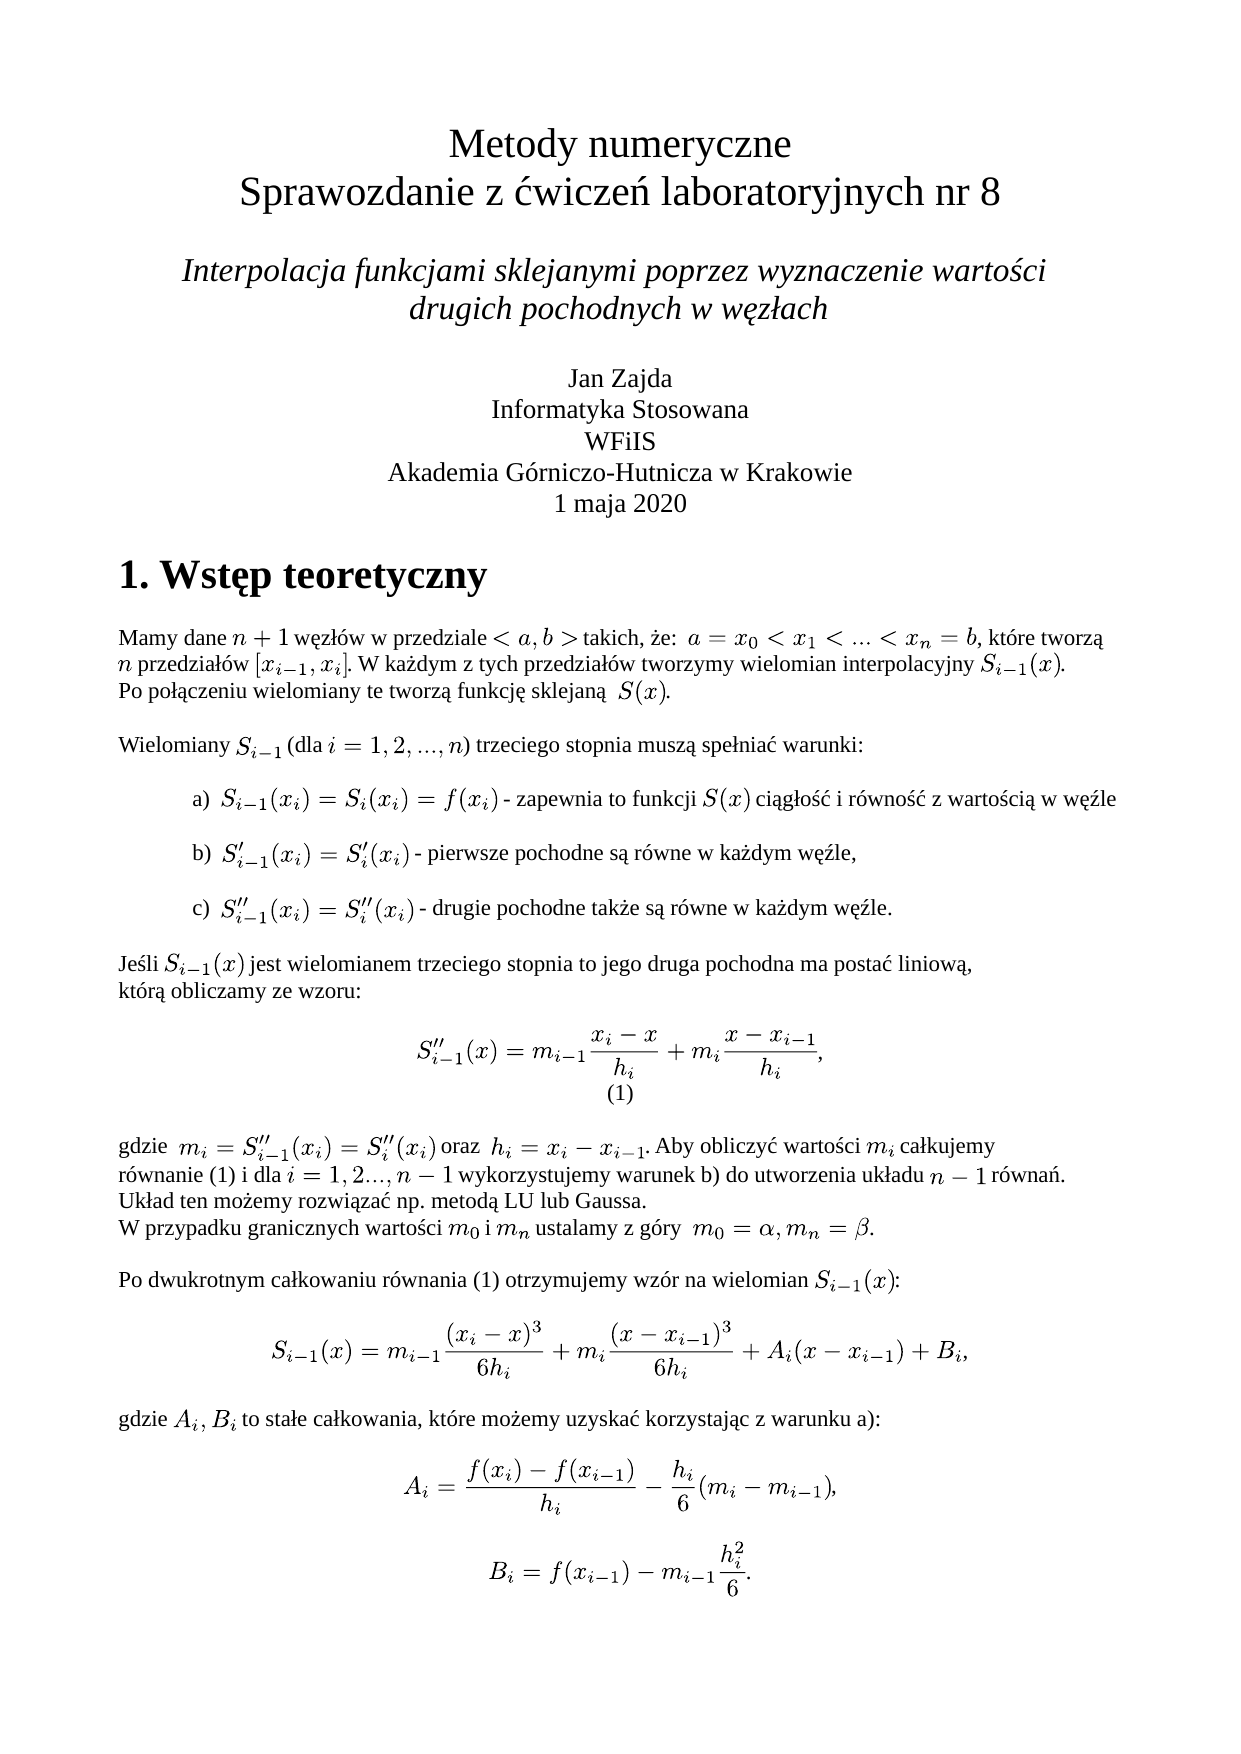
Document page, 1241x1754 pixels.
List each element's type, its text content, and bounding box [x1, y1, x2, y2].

text 1 maja 2020 [118, 487, 1122, 518]
text b) - pierwsze pochodne są równe w każdym węźle, [118, 839, 1122, 868]
text WFiIS [118, 425, 1122, 456]
text . [734, 1541, 1122, 1597]
text Po dwukrotnym całkowaniu równania (1) otrzymujemy wzór na wielomian : [118, 1267, 1122, 1294]
text , [559, 1458, 1122, 1515]
text gdzie oraz . Aby obliczyć wartości całkujemy [118, 1132, 1122, 1161]
text Jan Zajda [118, 362, 1122, 394]
text [118, 1321, 505, 1379]
text [118, 1458, 556, 1515]
text którą obliczamy ze wzoru: [118, 977, 1122, 1004]
text równanie (1) i dla wykorzystujemy warunek b) do utworzenia układu równań. [118, 1161, 1122, 1187]
text (1) [118, 1079, 1122, 1106]
text gdzie to stałe całkowania, które możemy uzyskać korzystając z warunku a): [118, 1406, 1122, 1432]
text Metody numeryczne [118, 118, 1122, 166]
text c) - drugie pochodne także są równe w każdym węźle. [118, 894, 1122, 923]
text Jeśli jest wielomianem trzeciego stopnia to jego druga pochodna ma postać liniową, [118, 950, 1122, 977]
text 1. Wstęp teoretyczny [118, 549, 1122, 597]
text W przypadku granicznych wartości i ustalamy z góry . [118, 1214, 1122, 1240]
text , [780, 1030, 1122, 1079]
text Interpolacja funkcjami sklejanymi poprzez wyznaczenie wartości [118, 250, 1122, 288]
text , [686, 1321, 1122, 1379]
text drugich pochodnych w węzłach [118, 288, 1122, 327]
text [118, 1541, 737, 1597]
text Mamy dane węzłów w przedziale takich, że: , które tworzą przedziałów . W każdym z tych przedziałów tworzymy wielomian interpolacyjny . [118, 624, 1122, 678]
text Sprawozdanie z ćwiczeń laboratoryjnych nr 8 [118, 166, 1122, 214]
text a) - zapewnia to funkcji ciągłość i równość z wartością w węźle [118, 785, 1122, 812]
text [118, 1030, 629, 1079]
text Układ ten możemy rozwiązać np. metodą LU lub Gaussa. [118, 1187, 1122, 1214]
text Akademia Górniczo-Hutnicza w Krakowie [118, 456, 1122, 487]
text Po połączeniu wielomiany te tworzą funkcję sklejaną . [118, 678, 1122, 705]
text Wielomiany (dla ) trzeciego stopnia muszą spełniać warunki: [118, 732, 1122, 758]
text Informatyka Stosowana [118, 394, 1122, 425]
